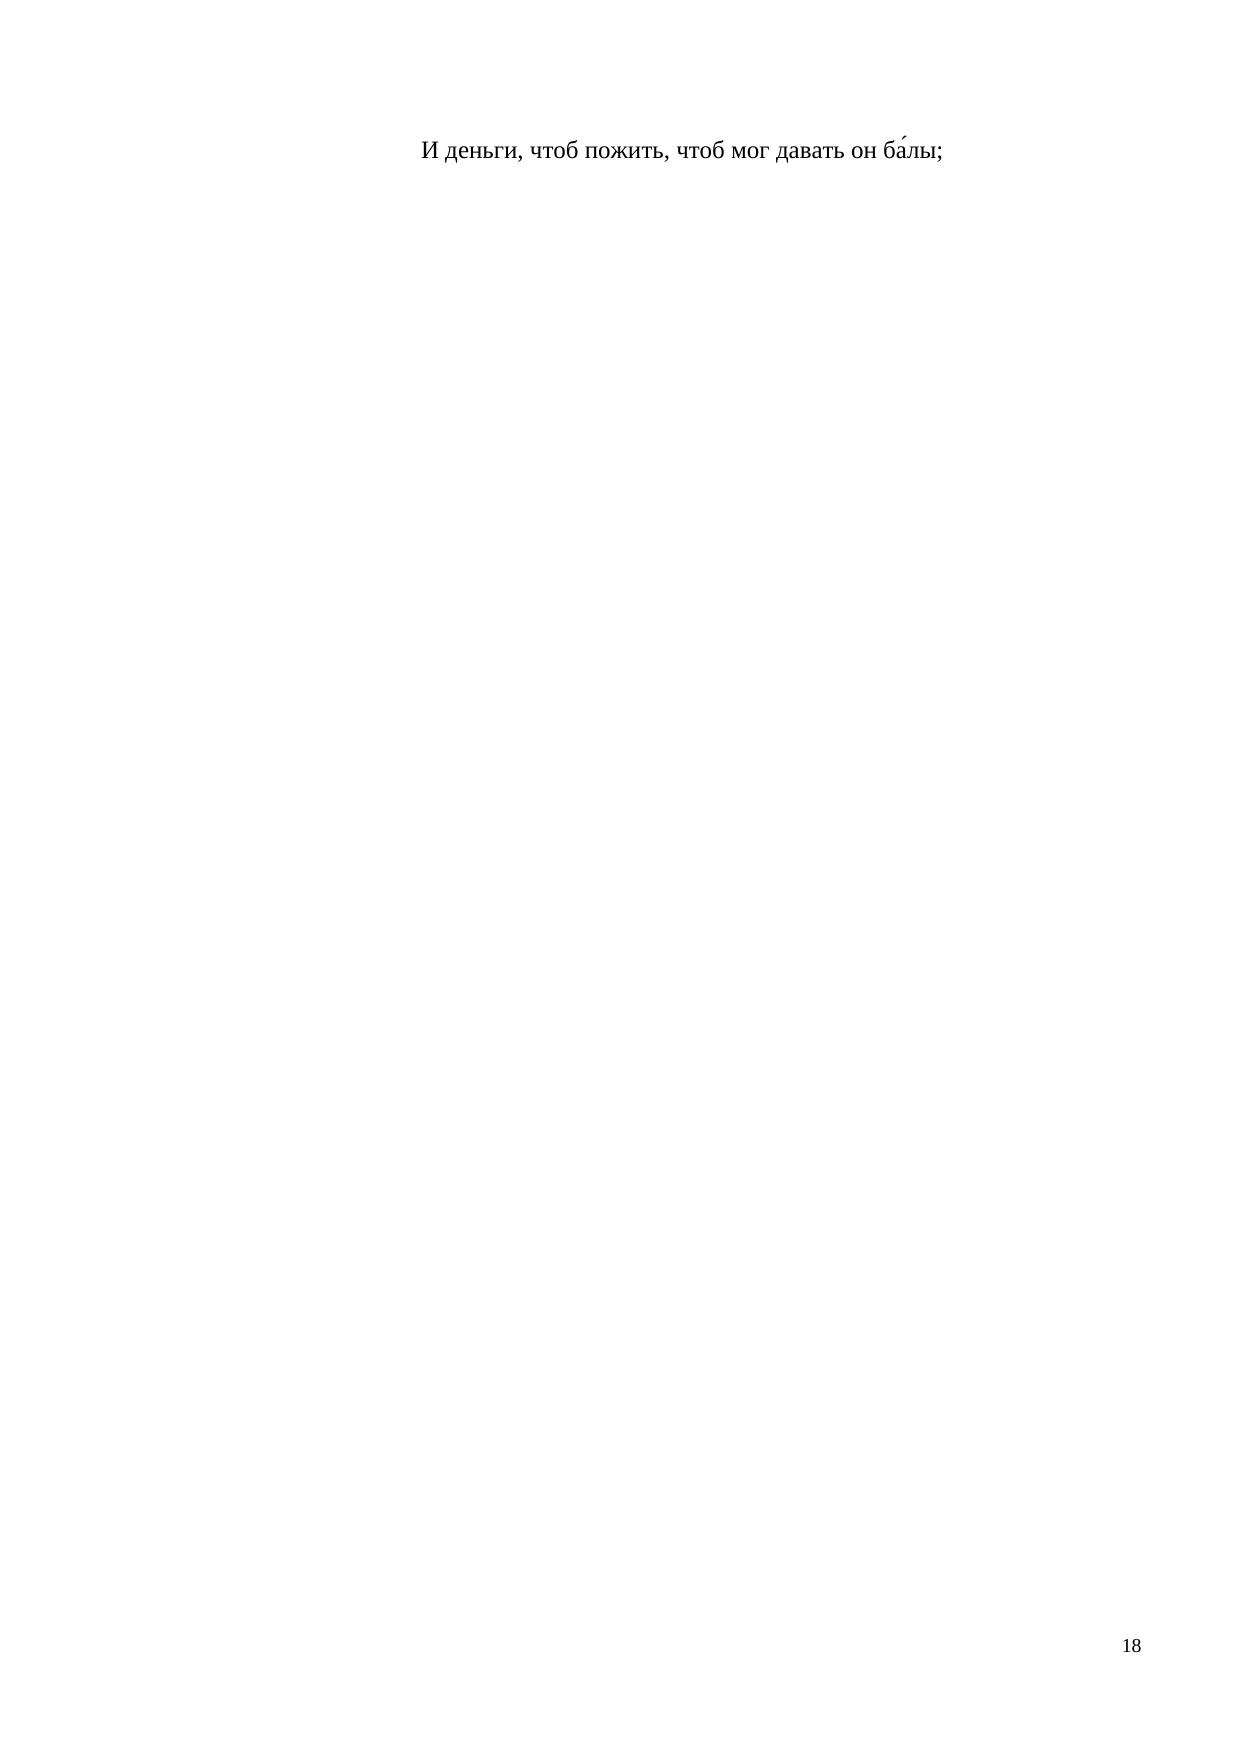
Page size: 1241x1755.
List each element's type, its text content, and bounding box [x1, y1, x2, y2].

text И деньги, чтоб пожить, чтоб мог давать он ба́лы; [421, 135, 1168, 164]
